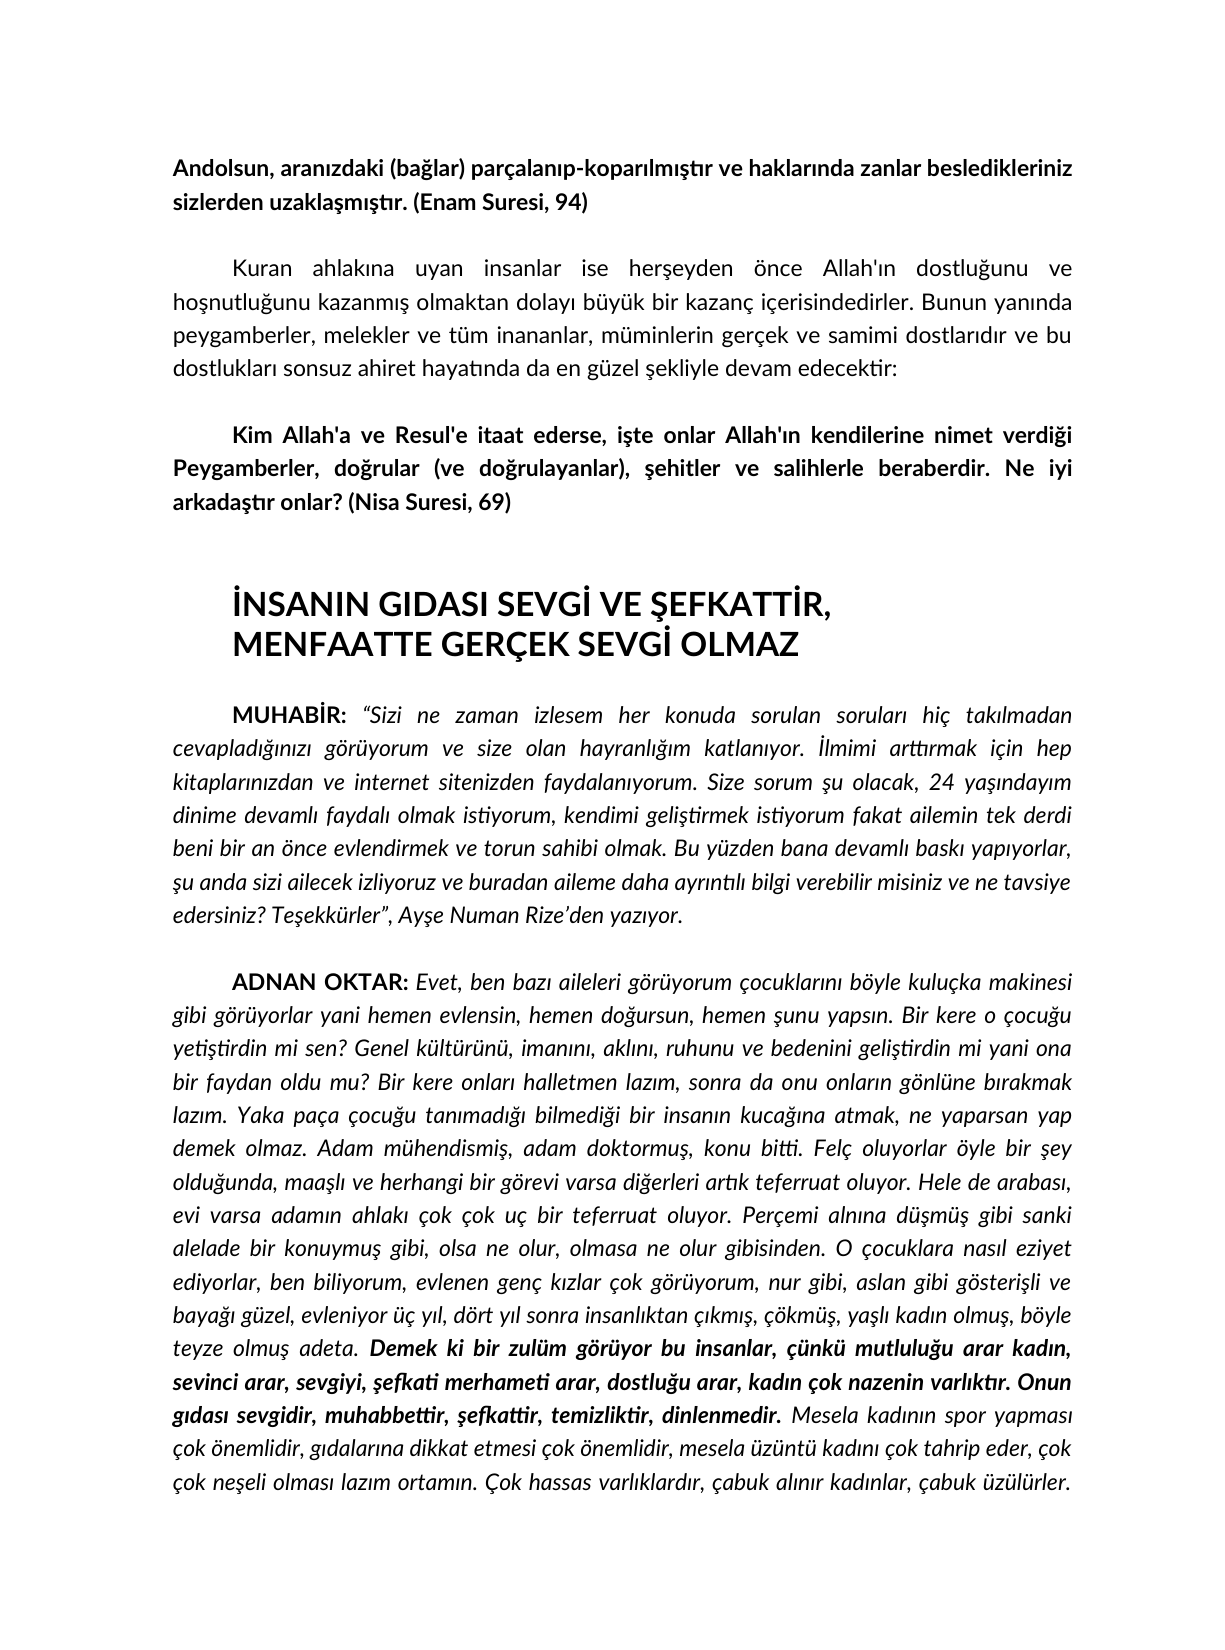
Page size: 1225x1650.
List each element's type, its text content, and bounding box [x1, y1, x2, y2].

subtitle İNSANIN GIDASI SEVGİ VE ŞEFKATTİR, [173, 583, 1073, 623]
subtitle MENFAATTE GERÇEK SEVGİ OLMAZ [173, 623, 1073, 663]
text MUHABİR: “Sizi ne zaman izlesem her konuda sorulan soruları hiç takılmadan cevapladığınızı görüyorum ve size olan hayranlığım katlanıyor. İlmimi arttırmak için hep kitaplarınızdan ve internet sitenizden faydalanıyorum. Size sorum şu olacak, 24 yaşındayım dinime devamlı faydalı olmak istiyorum, kendimi geliştirmek istiyorum fakat ailemin tek derdi beni bir an önce evlendirmek ve torun sahibi olmak. Bu yüzden bana devamlı baskı yapıyorlar, şu anda sizi ailecek izliyoruz ve buradan aileme daha ayrıntılı bilgi verebilir misiniz ve ne tavsiye edersiniz? Teşekkürler”, Ayşe Numan Rize’den yazıyor. [173, 697, 1073, 930]
text Kuran ahlakına uyan insanlar ise herşeyden önce Allah'ın dostluğunu ve hoşnutluğunu kazanmış olmaktan dolayı büyük bir kazanç içerisindedirler. Bunun yanında peygamberler, melekler ve tüm inananlar, müminlerin gerçek ve samimi dostlarıdır ve bu dostlukları sonsuz ahiret hayatında da en güzel şekliyle devam edecektir: [173, 250, 1073, 383]
text Andolsun, aranızdaki (bağlar) parçalanıp-koparılmıştır ve haklarında zanlar besledikleriniz sizlerden uzaklaşmıştır. (Enam Suresi, 94) [173, 150, 1073, 217]
text Kim Allah'a ve Resul'e itaat ederse, işte onlar Allah'ın kendilerine nimet verdiği Peygamberler, doğrular (ve doğrulayanlar), şehitler ve salihlerle beraberdir. Ne iyi arkadaştır onlar? (Nisa Suresi, 69) [173, 417, 1073, 517]
text ADNAN OKTAR: Evet, ben bazı aileleri görüyorum çocuklarını böyle kuluçka makinesi gibi görüyorlar yani hemen evlensin, hemen doğursun, hemen şunu yapsın. Bir kere o çocuğu yetiştirdin mi sen? Genel kültürünü, imanını, aklını, ruhunu ve bedenini geliştirdin mi yani ona bir faydan oldu mu? Bir kere onları halletmen lazım, sonra da onu onların gönlüne bırakmak lazım. Yaka paça çocuğu tanımadığı bilmediği bir insanın kucağına atmak, ne yaparsan yap demek olmaz. Adam mühendismiş, adam doktormuş, konu bitti. Felç oluyorlar öyle bir şey olduğunda, maaşlı ve herhangi bir görevi varsa diğerleri artık teferruat oluyor. Hele de arabası, evi varsa adamın ahlakı çok çok uç bir teferruat oluyor. Perçemi alnına düşmüş gibi sanki alelade bir konuymuş gibi, olsa ne olur, olmasa ne olur gibisinden. O çocuklara nasıl eziyet ediyorlar, ben biliyorum, evlenen genç kızlar çok görüyorum, nur gibi, aslan gibi gösterişli ve bayağı güzel, evleniyor üç yıl, dört yıl sonra insanlıktan çıkmış, çökmüş, yaşlı kadın olmuş, böyle teyze olmuş adeta. Demek ki bir zulüm görüyor bu insanlar, çünkü mutluluğu arar kadın, sevinci arar, sevgiyi, şefkati merhameti arar, dostluğu arar, kadın çok nazenin varlıktır. Onun gıdası sevgidir, muhabbettir, şefkattir, temizliktir, dinlenmedir. Mesela kadının spor yapması çok önemlidir, gıdalarına dikkat etmesi çok önemlidir, mesela üzüntü kadını çok tahrip eder, çok çok neşeli olması lazım ortamın. Çok hassas varlıklardır, çabuk alınır kadınlar, çabuk üzülürler. [173, 963, 1073, 1497]
